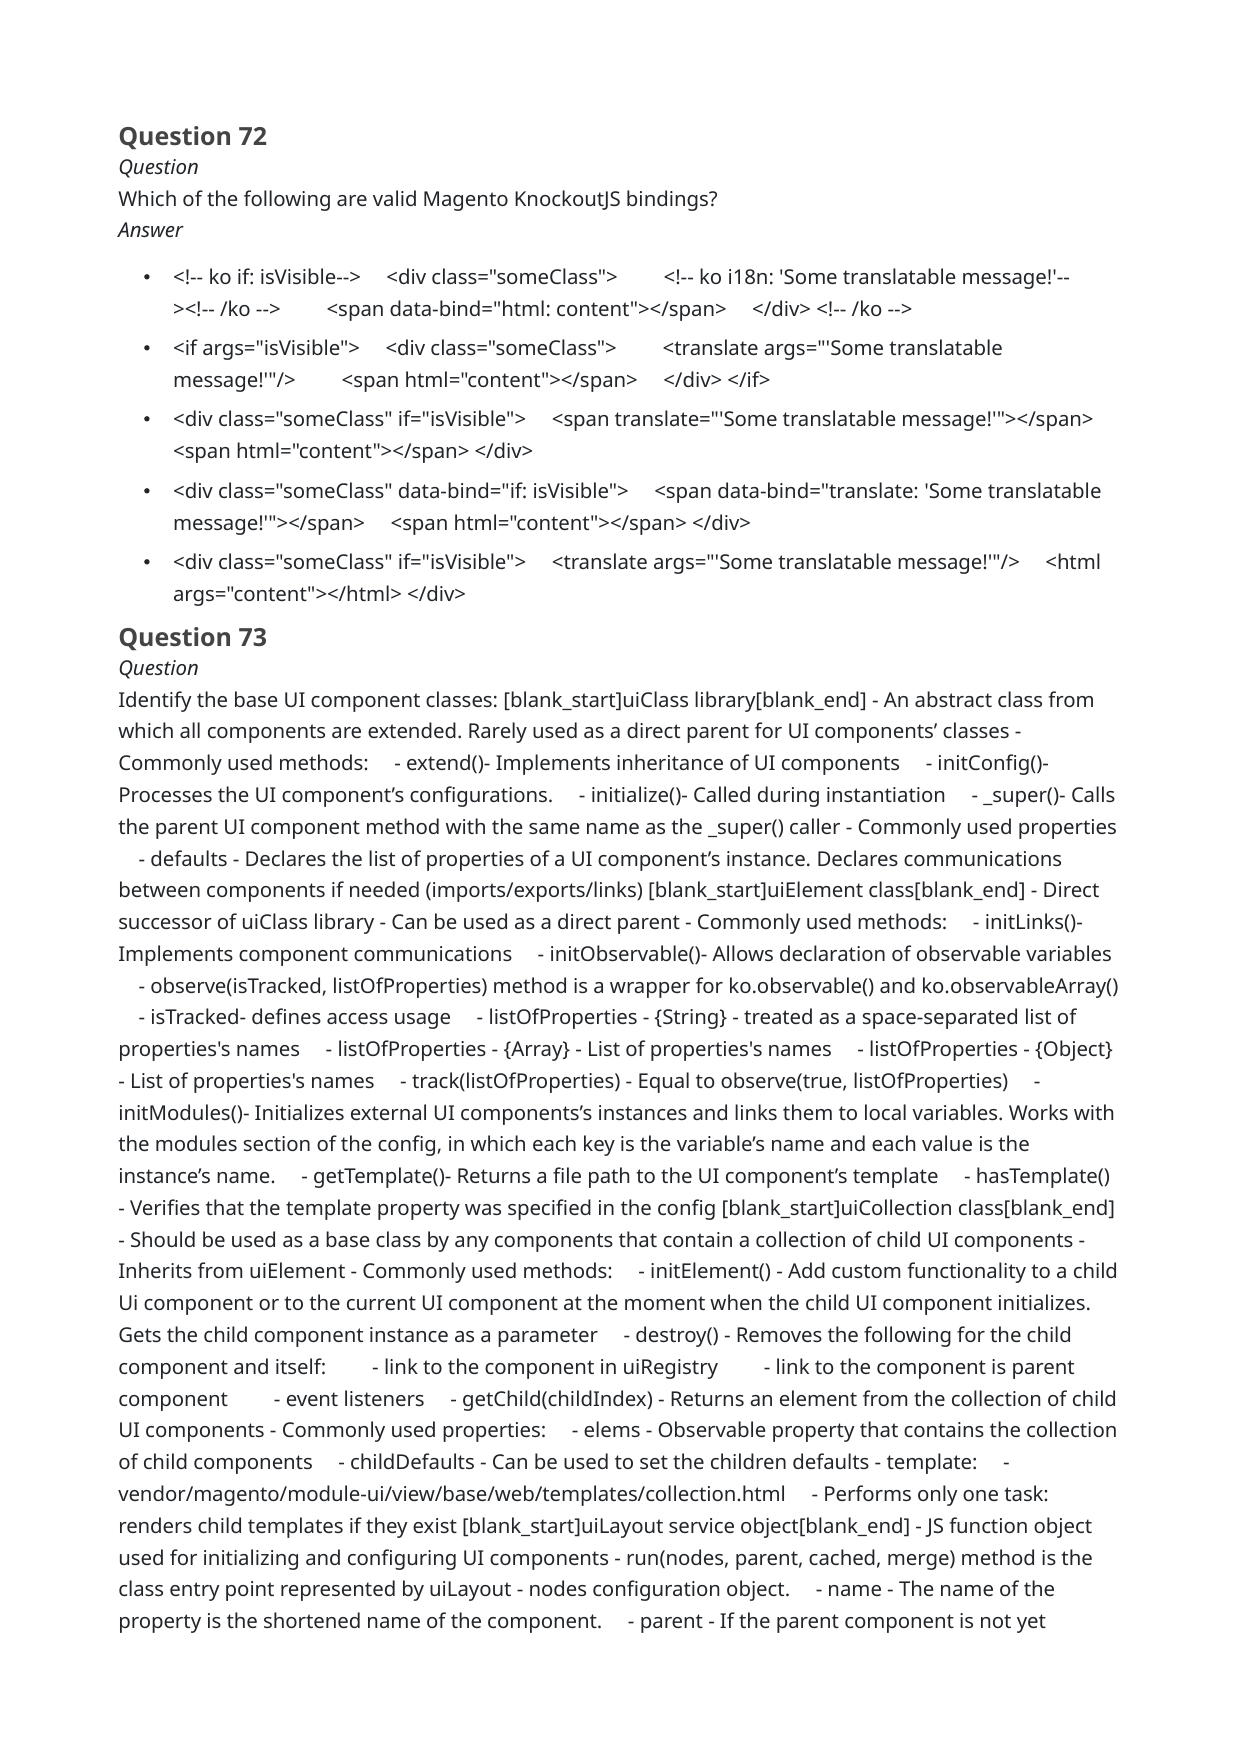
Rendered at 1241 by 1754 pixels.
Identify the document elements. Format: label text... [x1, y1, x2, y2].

text Identify the base UI component classes: [blank_start]uiClass library[blank_end] - An abstract class from which all components are extended. Rarely used as a direct parent for UI components’ classes - Commonly used methods: - extend()- Implements inheritance of UI components - initConfig()- Processes the UI component’s configurations. - initialize()- Called during instantiation - _super()- Calls the parent UI component method with the same name as the _super() caller - Commonly used properties - defaults - Declares the list of properties of a UI component’s instance. Declares communications between components if needed (imports/exports/links) [blank_start]uiElement class[blank_end] - Direct successor of uiClass library - Can be used as a direct parent - Commonly used methods: - initLinks()- Implements component communications - initObservable()- Allows declaration of observable variables - observe(isTracked, listOfProperties) method is a wrapper for ko.observable() and ko.observableArray() - isTracked- defines access usage - listOfProperties - {String} - treated as a space-separated list of properties's names - listOfProperties - {Array} - List of properties's names - listOfProperties - {Object} - List of properties's names - track(listOfProperties) - Equal to observe(true, listOfProperties) - initModules()- Initializes external UI components’s instances and links them to local variables. Works with the modules section of the config, in which each key is the variable’s name and each value is the instance’s name. - getTemplate()- Returns a file path to the UI component’s template - hasTemplate() - Verifies that the template property was specified in the config [blank_start]uiCollection class[blank_end] - Should be used as a base class by any components that contain a collection of child UI components - Inherits from uiElement - Commonly used methods: - initElement() - Add custom functionality to a child Ui component or to the current UI component at the moment when the child UI component initializes. Gets the child component instance as a parameter - destroy() - Removes the following for the child component and itself: - link to the component in uiRegistry - link to the component is parent component - event listeners - getChild(childIndex) - Returns an element from the collection of child UI components - Commonly used properties: - elems - Observable property that contains the collection of child components - childDefaults - Can be used to set the children defaults - template: - vendor/magento/module-ui/view/base/web/templates/collection.html - Performs only one task: renders child templates if they exist [blank_start]uiLayout service object[blank_end] - JS function object used for initializing and configuring UI components - run(nodes, parent, cached, merge) method is the class entry point represented by uiLayout - nodes configuration object. - name - The name of the property is the shortened name of the component. - parent - If the parent component is not yet [118, 685, 1122, 1634]
text Question [118, 152, 1122, 180]
subtitle Question 72 [118, 118, 1122, 152]
subtitle Question 73 [118, 619, 1122, 653]
text Question [118, 653, 1122, 681]
text Which of the following are valid Magento KnockoutJS bindings? [118, 184, 1122, 212]
list <if args="isVisible"> <div class="someClass"> <translate args="'Some translatable message!'"/> <span html="content"></span> </div> </if> [143, 334, 1122, 393]
list <!-- ko if: isVisible--> <div class="someClass"> <!-- ko i18n: 'Some translatable message!'--><!-- /ko --> <span data-bind="html: content"></span> </div> <!-- /ko --> [143, 262, 1122, 322]
list <div class="someClass" if="isVisible"> <translate args="'Some translatable message!'"/> <html args="content"></html> </div> [143, 548, 1122, 607]
list <div class="someClass" data-bind="if: isVisible"> <span data-bind="translate: 'Some translatable message!'"></span> <span html="content"></span> </div> [143, 476, 1122, 536]
text Answer [118, 216, 1122, 244]
list <div class="someClass" if="isVisible"> <span translate="'Some translatable message!'"></span> <span html="content"></span> </div> [143, 405, 1122, 464]
